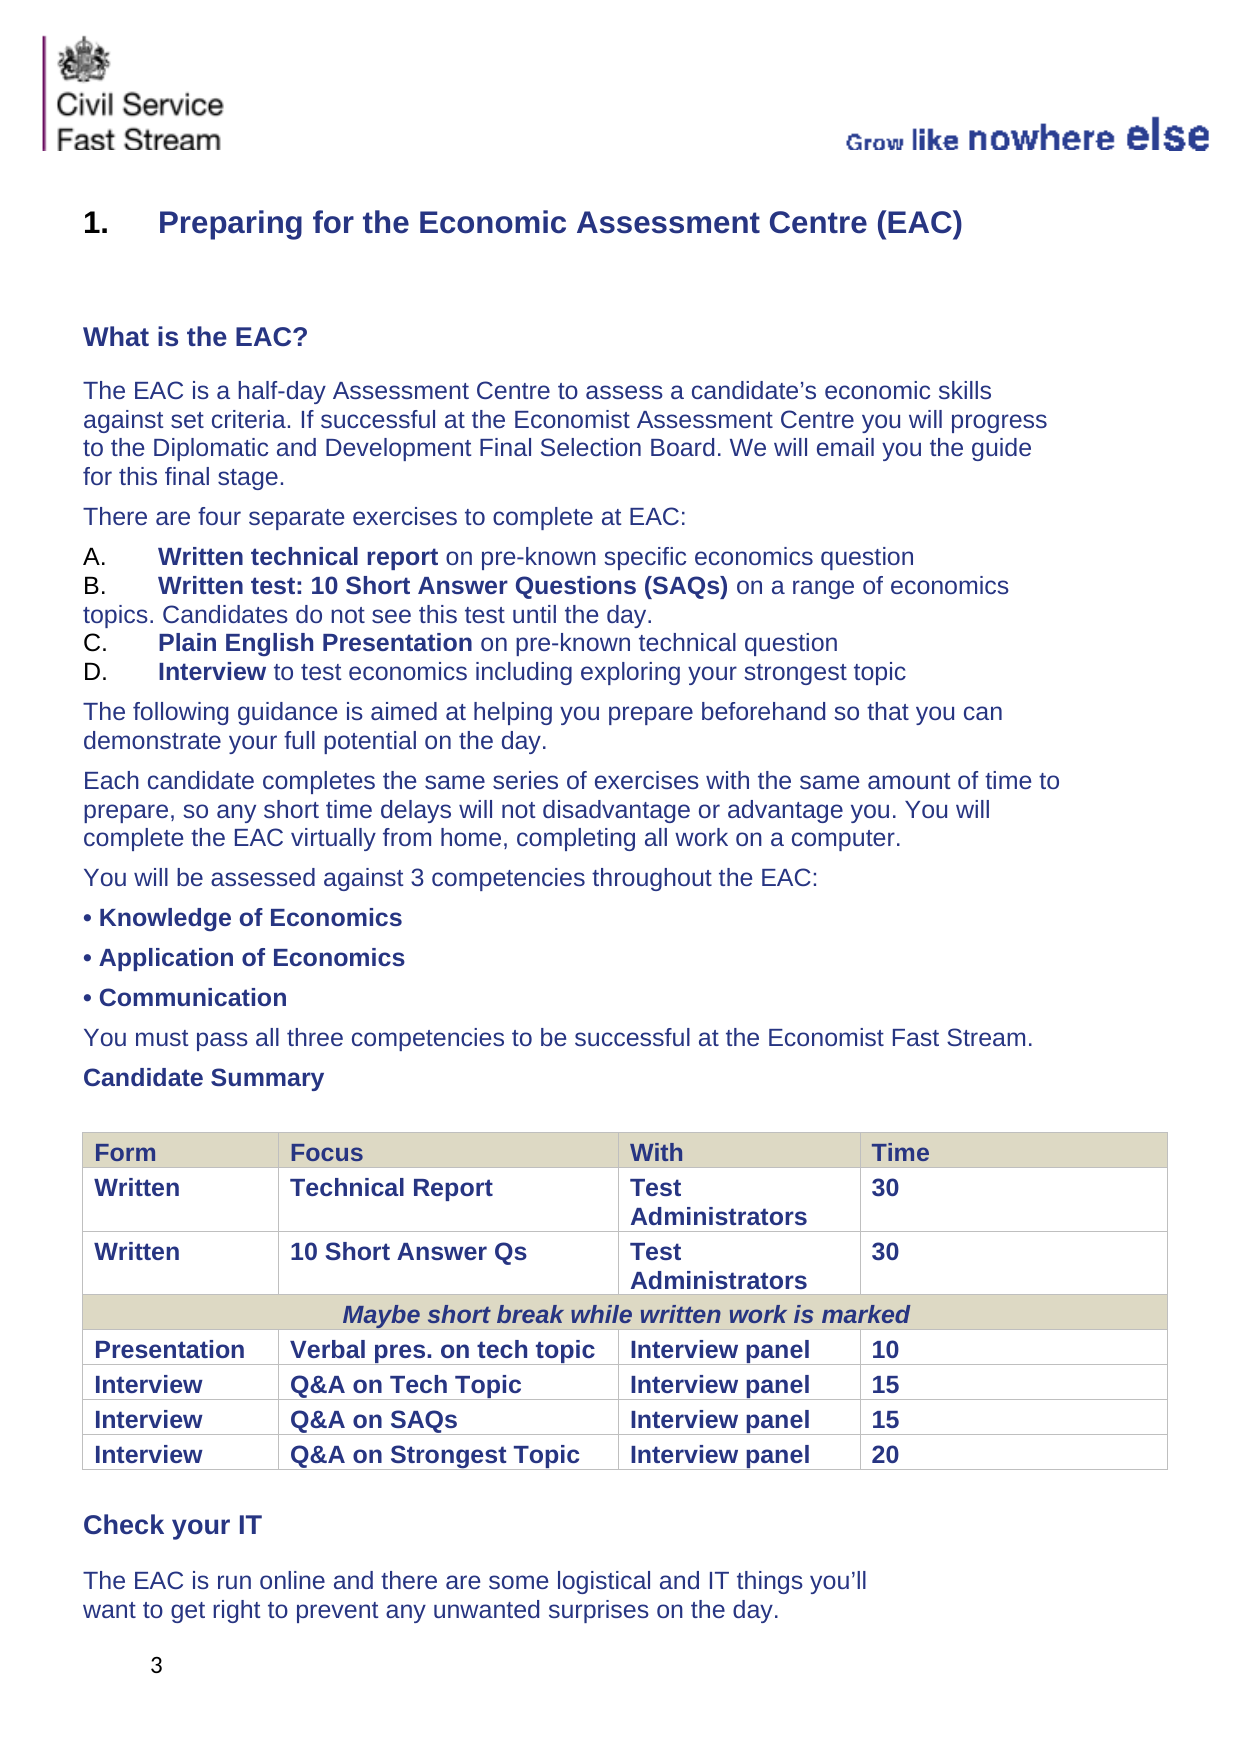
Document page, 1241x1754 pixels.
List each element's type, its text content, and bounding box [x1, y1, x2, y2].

table_cell Q&A on SAQs [279, 1400, 618, 1434]
table_cell Interview [83, 1400, 278, 1434]
table_cell Written [83, 1232, 278, 1294]
table_cell Interview [83, 1365, 278, 1399]
table_cell 15 [861, 1365, 1167, 1399]
table_cell 30 [861, 1232, 1167, 1294]
table_cell Interview panel [619, 1400, 860, 1434]
table_header Form [83, 1133, 278, 1167]
table_cell Interview panel [619, 1330, 860, 1364]
table_cell Verbal pres. on tech topic [279, 1330, 618, 1364]
table_cell Interview [83, 1435, 278, 1469]
table_header Focus [279, 1133, 618, 1167]
table_cell 10 [861, 1330, 1167, 1364]
table_cell 10 Short Answer Qs [279, 1232, 618, 1294]
table_cell Maybe short break while written work is marked [83, 1295, 1167, 1329]
table_cell Test Administrators [619, 1232, 860, 1294]
table_cell 15 [861, 1400, 1167, 1434]
table_header With [619, 1133, 860, 1167]
table_header Congratulations on passing the Fast Stream Assessment Centre (FSAC). A huge well done! This guide will take you through the next step in the fast stream process which is the Economic Assessment Centre (EAC). Preparing for the Economic Assessment Centre (EAC) What is the EAC? The EAC is a half-day Assessment Centre to assess a candidate’s economic skills against set criteria. If successful at the Economist Assessment Centre you will progress to the Diplomatic and Development Final Selection Board. We will email you the guide for this final stage. There are four separate exercises to complete at EAC: Written technical report on pre-known specific economics question Written test: 10 Short Answer Questions (SAQs) on a range of economics topics. Candidates do not see this test until the day. Plain English Presentation on pre-known technical question Interview to test economics including exploring your strongest topic The following guidance is aimed at helping you prepare beforehand so that you can demonstrate your full potential on the day. Each candidate completes the same series of exercises with the same amount of time to prepare, so any short time delays will not disadvantage or advantage you. You will complete the EAC virtually from home, completing all work on a computer. You will be assessed against 3 competencies throughout the EAC: • Knowledge of Economics • Application of Economics • Communication You must pass all three competencies to be successful at the Economist Fast Stream. Candidate Summary Check your IT The EAC is run online and there are some logistical and IT things you’ll want to get right to prevent any unwanted surprises on the day. Do read this document early and make sure everything is in place. We will be using Google Meet to communicate with you on the day and an updated internet browser is required for Google Meet to run. We recommend using the current version of one of the browsers listed below: Google Chrome Browser download the latest version Mozilla Firefox. download the latest version Microsoft Edge. download the latest version Apple Safari Internet Explorer is not supported. For the best user experience at EAC Google Chrome is highly recommended. More information on Google Meet can be found on the Google Meet Help Centre. Check your microphone and webcam are working. Ensure your laptop or computer has a strong WiFi connection. On the day if you're disconnected from the internet, we might need to contact you via phone, so have a mobile device available and fully charged. Arrange to complete your EAC assessment in a quiet room, where you will not be interrupted or distracted. Make sure you are near to a plug socket during the assessments. Plugging your laptop into a charging socket will prevent it from running out of battery on the day. Top tips for the day: We recommend having some paper, pens, and a calculator available. You should wear something that makes you feel comfortable, a smart t-shirt or jumper is perfectly acceptable. This is a formal assessment, but a suit jacket is not required. Decide on an appropriate location beforehand so you won't be worried about interruptions or unusual camera angles, this will mean your focus will be on your performance on the day. Make sure you can be seen in front of the camera, don’t sit too far away or too low down. Get a good night’s sleep before the event. Treat it as a formal interview, first impressions are super important! Speak clearly and engage in conversations. Remember to always be polite and courteous and be mindful of the language you use. Remember that assessors can only give credit for what you say and do. They are not trying to trip you up; they want you to do well and help you demonstrate your capability. Listen to each question carefully and ask for the question to be repeated if something is not clear. Go into each exercise with a positive frame of mind. Remember, it is hard to do well in every exercise. Also, you may not be the best judge of your own performance and the process is designed so that, if you do less well in one exercise, you have a chance to perform better in another. Read the written exercise instructions and follow them carefully. If you are unsure of something, ask before the exercise begins. Don’t feel embarrassed about doing so. Be confident, remember you have done incredibly well to make it this far and there is no such thing as a typical government economist, we want you to be you! Need help? We can offer candidates workplace adjustments. We are committed to making sure that every candidate has the right conditions to succeed at their Economic Assessment Centre. A Workplace Adjustment is an arrangement that can be put in place to help candidates with disabilities or other conditions perform at their best in the EAC. If you require workplace adjustments and you require one at your FSB, please submit a ticket and a member of the team will get back to you. For all candidates - please submit a ticket if you have any concerns regarding anything in the information above. For example, if you don’t have a computer, or a quiet place to take your assessments please get in touch as soon as possible. We are here to help you through the process and can offer advice in this area. Please read the Briefing Email You will receive a briefing email from your dedicated test administrator the day before your event (around 15:30) with everything you need. Please make sure to check your junk or spam folder, and if you have not received these instructions by 16:00, then contact us by submitting a ticket. This will include some key information you need to consider, such as: The name and contact details of your test administrator. Key instructions about emailing in your Photographic ID ahead of EAC. The URL virtual meeting room link you will need to click on to access EAC on the day. The timing of your assessments. Personal Accountability By taking the assessments, you confirm that you are the named user for the account which is logged into the assessments. You are required to complete the assessments on your own without seeking assistance or support from any other person or source. This includes any technological assistance, such as Artificial Intelligence. Failure to comply may result in your application being withdrawn. 2. Attending the Virtual EAC: On the day The specific event start and end times for you will be communicated in your EAC invite. Within this event will be space for you to write both your written assessments under observation, a short break and then time with your assessment panel in a virtual interview. To join EAC, you click the Google meeting room link previously sent to you in your briefing email. We’d recommended joining 5 minutes before your start time to allow for technical issues. Plan ahead and turn your computer on early so you are ready for the assessment centre to start on time. If you join EAC late it's highly unlikely you will be able to take part on the day. This time matters so be prepared. Please note these virtual rooms will remain locked until the event begins, and the test administrator lets you in. You’ll then be placed into a virtual meeting room with your test administrator and other candidates in your group. You'll need to have your microphone and camera switched on so we can communicate with you and complete the registration stage. We’ll brief you on the running of the day and give you access to your schedule and our virtual assessment centre platform. It is from the virtual meeting room that you’ll complete your written exercises, and these will be timed by your test administrator. Please be reassured that your test administrator is here to help and guide you through the process. It's important to have your phone on hand at the beginning in case you lose connection and we need to contact you offline. If you've done everything you can beforehand to ensure a good Wi-Fi connection and you are still disconnected from the internet, don't worry. These things happen and we’ll work with you to create a solution. The contact details of your test administrator will be sent to you in your briefing email the day before your EAC so there will be someone to call. To ensure that the EAC runs smoothly for you please remember: Carry out your IT checks listed above and follow all the advice above. You will be completing your written exercises – SAQ and Technical Report - in Microsoft Word and we will email you the template. You will need access to your email inbox to receive your EAC schedule and virtual URL room links. 3. Testing your economics at the EAC General Advice The EAC assesses your knowledge of economics and how you apply economics to policy questions. Your assessors are looking for a firm grasp of the economic fundamentals and the ability to take things back to first principles. They want to see that you can apply the fundamentals to a range of topics, including some that may be new or unfamiliar. You are not going to be assessed on obscure techniques on the day. Learning advanced techniques without understanding will not get you into the GES, whereas the ability to think clearly from first principles is highly regarded. You will have been asked for your strongest area of economics in advance and will be revising that topic so you can answer questions with confidence. For the rest of the Economic Assessment Centre, make sure that you are familiar with the broad content covered in the latest editions of introductory economics textbooks such as ‘Economics’ by Begg, Vernasca, Fischer and Dornbusch or ‘Economics’ by Sloman, Garratt, and Guest. A free open access textbook ‘The Economy’ is available online at https://www.core-econ.org/the-economy. For candidates who require a refresher on essential Economics: ‘Economics: From first economic principles to the financial crisis’ by Mell and Walker is an inexpensive concise coverage. A good knowledge of core intermediate micro will also help, such as Nicholson or Varian or Pindyck and Rubinfeld and cover areas such as market structures, marginal analysis, indifference curves, cost curves, general equilibrium, and welfare economics. There will not be direct questions on advanced econometrics or the more technical components of macroeconomic models, but knowledge of introductory econometrics and macroeconomic relationships are required. Texts such as ‘Introductory Econometrics’ by Wooldridge and intermediate macro as in Blanchard or Carlin and Soskice. Of all these books the first-year introductory texts and intermediate micro are the most important for EAC preparation. It is of course important that candidates understand the reasons for government intervention. The EAC really is about applying knowledge so in the EAC candidates will be asked to apply their knowledge to a range of policy questions. For example, You may have memorised the formula for price elasticity of demand but what is the formula when elasticity is applied to the length of an elephant’s trunk with respect to the pull of an alligator? You can define opportunity cost but can you apply this to an asset? You may know MC=MR as a profit maximising condition but what if there are no costs? Can you draw on economics to shed light on the pros and cons of charging for entry to museums? Should water be metered? Why don’t lampposts have slot meters? What economic concepts are relevant to a smoking ban or the provision of early childcare? Cost benefit analysis (CBA) is used extensively in government but for EAC you are expected only to understand its roots in welfare economics rather than use advanced CBA techniques. So be well versed in deviations from efficiency and distributional concerns that could lead to policy interventions. Preparing for the Technical Report At the EAC you will be asked to produce a piece of written work on the assigned technical question. The exact question and useful sources for you to draw from will be sent to you 1 week before the interviews to enable you to prepare and research your answer. We expect this research to take no more than 10 hours. The completed report should be no longer than two pages in size 12 font. If the report is longer than this, the additional pages will not be marked by the assessors. Before the EAC, you should practice writing your report so that you can maximise the use of the 30 minutes you will be allowed on the day. Please note you will not be allowed to have any pre-prepared material with you to draw on when you do your technical report at EAC. Your completed Technical Report is marked immediately after you have written it and just before your interview by an experienced economist on your interview panel. Preparing for the Short Answer Questions The SAQs are there to test the breadth of your economics and can be on a wide range of issues. Your overall preparation for the EAC will help you. A sample set of questions is available here – but be careful, these will not be the exact questions you will be facing on the day but give an idea of the form of question and expected detail of the answers. Preparing for the Plain English Presentation At the interview, you will then be asked to give a verbal presentation on the same topic and question as your technical report. For the purposes of the presentation alone you should assume you are presenting to non-economists and therefore avoid using overly technical language. Remember, this changes when you are asked further questions about your presentation topic and from that point on in the interview you should assume that the panel are economists. You should practice this presentation before the EAC. We would recommend doing this with someone who does not have a background in Economics so you can practice using non-technical language. If you aren’t able to do this with someone, we’d recommend recording yourself and setting a timer for exactly 10 minutes. When the timer runs out, no matter how far along you are, stop and watch the recording back. You should examine your language, engagement with the audience, and presentation style. 4. Completing the EAC The whole Economic Assessment Centre is done under examination conditions. This means you must not have any materials near you when you do the EAC. Only a copy of your completed technical report and your presentation notes may be used to prepare for the interview and you can have them near you when you complete the interview. You must not consult any books, AI or internet sites between completing your written economics exercises and your interview. Failure to comply may result in you being withdrawn from the process. Technical report: 30 minutes to complete. For this exercise you are encouraged to ‘showcase’ your knowledge, technical grasp and understanding of the relevant economics. For example, you will need to demonstrate (briefly) that you understand and can apply the relevant economic principles, theory and evidence around the specific technical question. You may set the scene with memorised facts and statistics, but it is not a good use of your time to do much of this. Concentrate instead on communicating how economic theory and evidence can inform an assessment of the potential impacts of the policy. Remember you will be tested verbally on this topic as part of your interview. You may use freehand diagrams or equations where you wish, but these must be clear, labelled and explained as required. If you do use a diagram or equation, you will need to take a picture and attach it to your email with the technical report. Short answer questions: 30 minutes to complete. This will be a set of questions (10 in total) covering macroeconomics, microeconomics and might also include econometrics and/or an international trade question. Some questions may be quantitative in nature, in which you are asked to work something out. You only have 30 minutes overall so are not expected to produce full and detailed answers to each question. You should aim for clear and concise answers that demonstrate understanding. Our top tips for this exercise are: Remember the golden rules: breathe and read the questions carefully. A good strategy is to scan all the questions through once and start with those that you can answer most easily and then move onto areas where you may need to think more. This should help you avoid ‘getting stuck’ on a particular question or writing too much for one answer. Above all, don’t be discouraged if there are things you do not know, just press on to the next question and build a level of answer for all the questions as far as you can. The pass mark is around 40 per cent and you will have a further opportunity to demonstrate the breadth of your knowledge during the interview as some of the topics and questions in the SAQ will be revisited. N.B. The first two written exercises are done back to back, this means you will spend one hour producing your written work on a computer. You will then have a short pause while they are marked. Plain English Presentation: 10 minutes. For this exercise you are asked to turn your technical report into a verbal presentation, answering the same economics question but translating your report into a presentation to a non-economist audience. This is quite a head switch so do think about this in advance. You will need to speak clearly and concisely, and you will be marked down for jargon, as clear communication to non-economists is a vital part of the work of the GES. The presentation is at the start of your interview and should last for 10 minutes. You will be stopped if you over run. It is an oral presentation and you do not need to prepare any handouts for your audience. The interview board will comprise of two economists. In most cases, both will be existing members of the GES but in some cases one will be academic economists or former members of the GES. For the purposes of the presentation, you should assume that the audience are not economists and therefore avoid using overly technical language or assuming a prior knowledge of economics. Concentrate on conveying, to a non-economist, how economic analysis might shed light on the issue and topic. You should also capture some of the main, but again certainly not all, empirical findings. Simple analogies or metaphors might assist in giving intuitive insight into economic concepts that would otherwise be inaccessible for non-economists. There are some marks for good presentation style. NB. There should be a clear distinction between the technical report and your presentation as they are intended for different audiences. For your presentation you must not merely read out your technical report. Interview questions: 50 minutes. The interview will follow on directly from the presentation. Remember, you should answer all verbal questions in the interview assuming your assessors are economists. In your interview you will be asked follow-up questions on the technical report topic, follow up questions on your short answer questions paper (including perhaps additional questions on the subjects that the SAQs covered), and questions on your strongest area of economics. You were provided with a specific list for the 2025 Fast Stream campaign from which you were asked to choose your ’strongest area’ of economics in advance of EAC. The list are typical economic subjects, many of which you will have covered in your degree. Assessors will confirm your choice at the start of your interview and the last set of questions in your interview will be around this topic. Again, the panel is interested in your understanding of economic fundamentals with questions covering the economic theory and application of economics (not the politics) so make sure you have covered both in your preparation. You might need to demonstrate your ability to think things through from first principles. There may also be a question on a topical issue. Getting feedback after EAC We aim to let you know within 7 days whether you have been successful. You will be informed by you Scheme Progress page on the Fast Stream website in the usual way. If you are unsuccessful this time, you can ask for written feedback, within 2 months of your EAC, on your performance to gain a better understanding of your strengths and areas for development. To request feedback please email gesrrecruitment@hmtreasury.gov.uk quoting your name and application email address. We do not provide feedback to successful candidates. If successful at the Economist Assessment Centre you will progress to the Diplomatic and Development Final Selection Board. We will email you the candidate guide for this final stage. [74, 152, 1167, 1634]
table_cell Q&A on Strongest Topic [279, 1435, 618, 1469]
table_cell Technical Report [279, 1168, 618, 1231]
table_header Time [861, 1133, 1167, 1167]
table_cell 30 [861, 1168, 1167, 1231]
table_cell Presentation [83, 1330, 278, 1364]
table_cell Interview panel [619, 1435, 860, 1469]
table_cell Test Administrators [619, 1168, 860, 1231]
table_cell Written [83, 1168, 278, 1231]
table_cell Q&A on Tech Topic [279, 1365, 618, 1399]
table_cell Interview panel [619, 1365, 860, 1399]
table_cell 20 [861, 1435, 1167, 1469]
